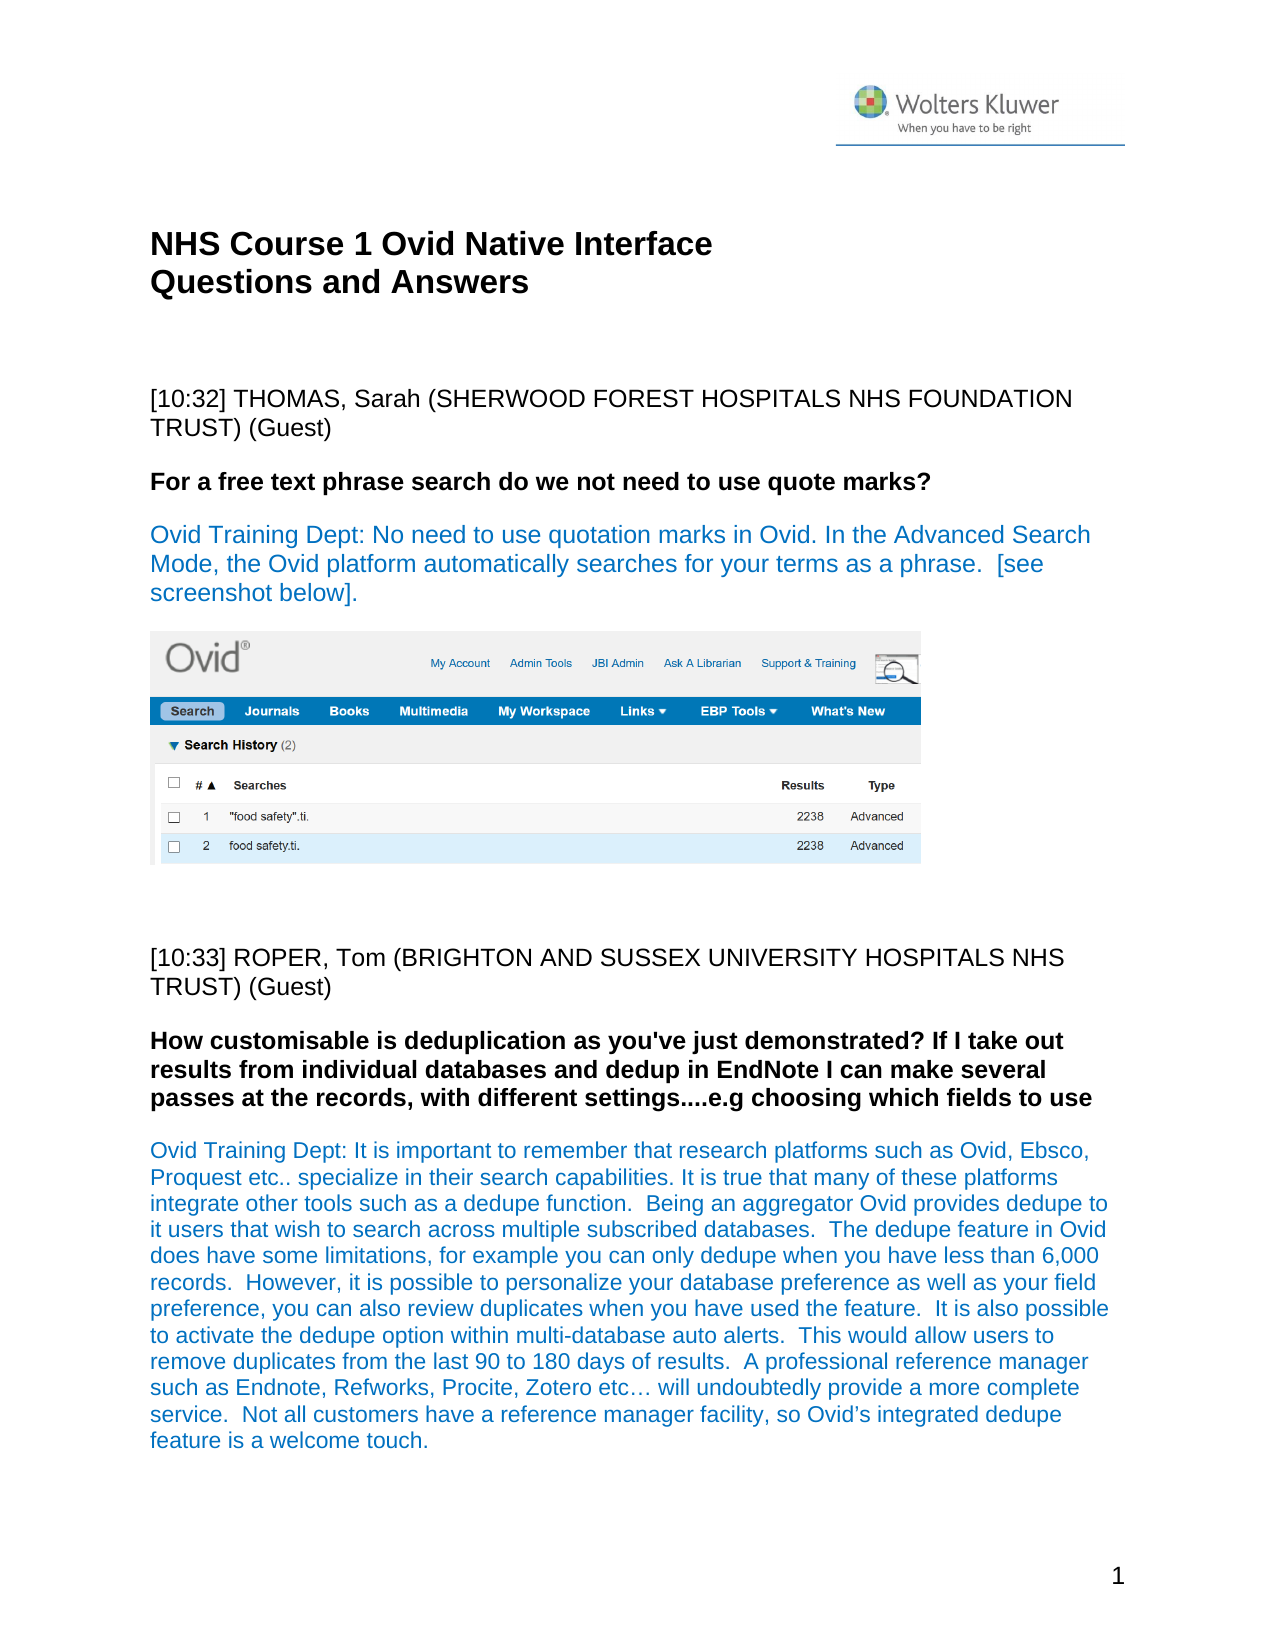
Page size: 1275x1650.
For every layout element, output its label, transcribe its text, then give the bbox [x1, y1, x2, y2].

text ​ [150, 889, 1125, 918]
text How customisable is deduplication as you've just demonstrated? If I take out results from individual databases and dedup in EndNote I can make several passes at the records, with different settings....e.g choosing which fields to use [150, 1026, 1125, 1112]
subtitle NHS Course 1 Ovid Native Interface Questions and Answers [150, 224, 1125, 301]
text Ovid Training Dept: It is important to remember that research platforms such as Ovid, Ebsco, Proquest etc.. specialize in their search capabilities. It is true that many of these platforms integrate other tools such as a dedupe function. Being an aggregator Ovid provides dedupe to it users that wish to search across multiple subscribed databases. The dedupe feature in Ovid does have some limitations, for example you can only dedupe when you have less than 6,000 records. However, it is possible to personalize your database preference as well as your field preference, you can also review duplicates when you have used the feature. It is also possible to activate the dedupe option within multi-database auto alerts. This would allow users to remove duplicates from the last 90 to 180 days of results. A professional reference manager such as Endnote, Refworks, Procite, Zotero etc… will undoubtedly provide a more complete service. Not all customers have a reference manager facility, so Ovid’s integrated dedupe feature is a welcome touch. [150, 1137, 1125, 1453]
text [10:32] THOMAS, Sarah (SHERWOOD FOREST HOSPITALS NHS FOUNDATION TRUST) (Guest) [150, 384, 1125, 441]
text For a free text phrase search do we not need to use quote marks? [150, 466, 1125, 495]
text [10:33] ROPER, Tom (BRIGHTON AND SUSSEX UNIVERSITY HOSPITALS NHS TRUST) (Guest) [150, 943, 1125, 1001]
text Ovid Training Dept: No need to use quotation marks in Ovid. In the Advanced Search Mode, the Ovid platform automatically searches for your terms as a phrase. [see screenshot below]. [150, 520, 1125, 606]
